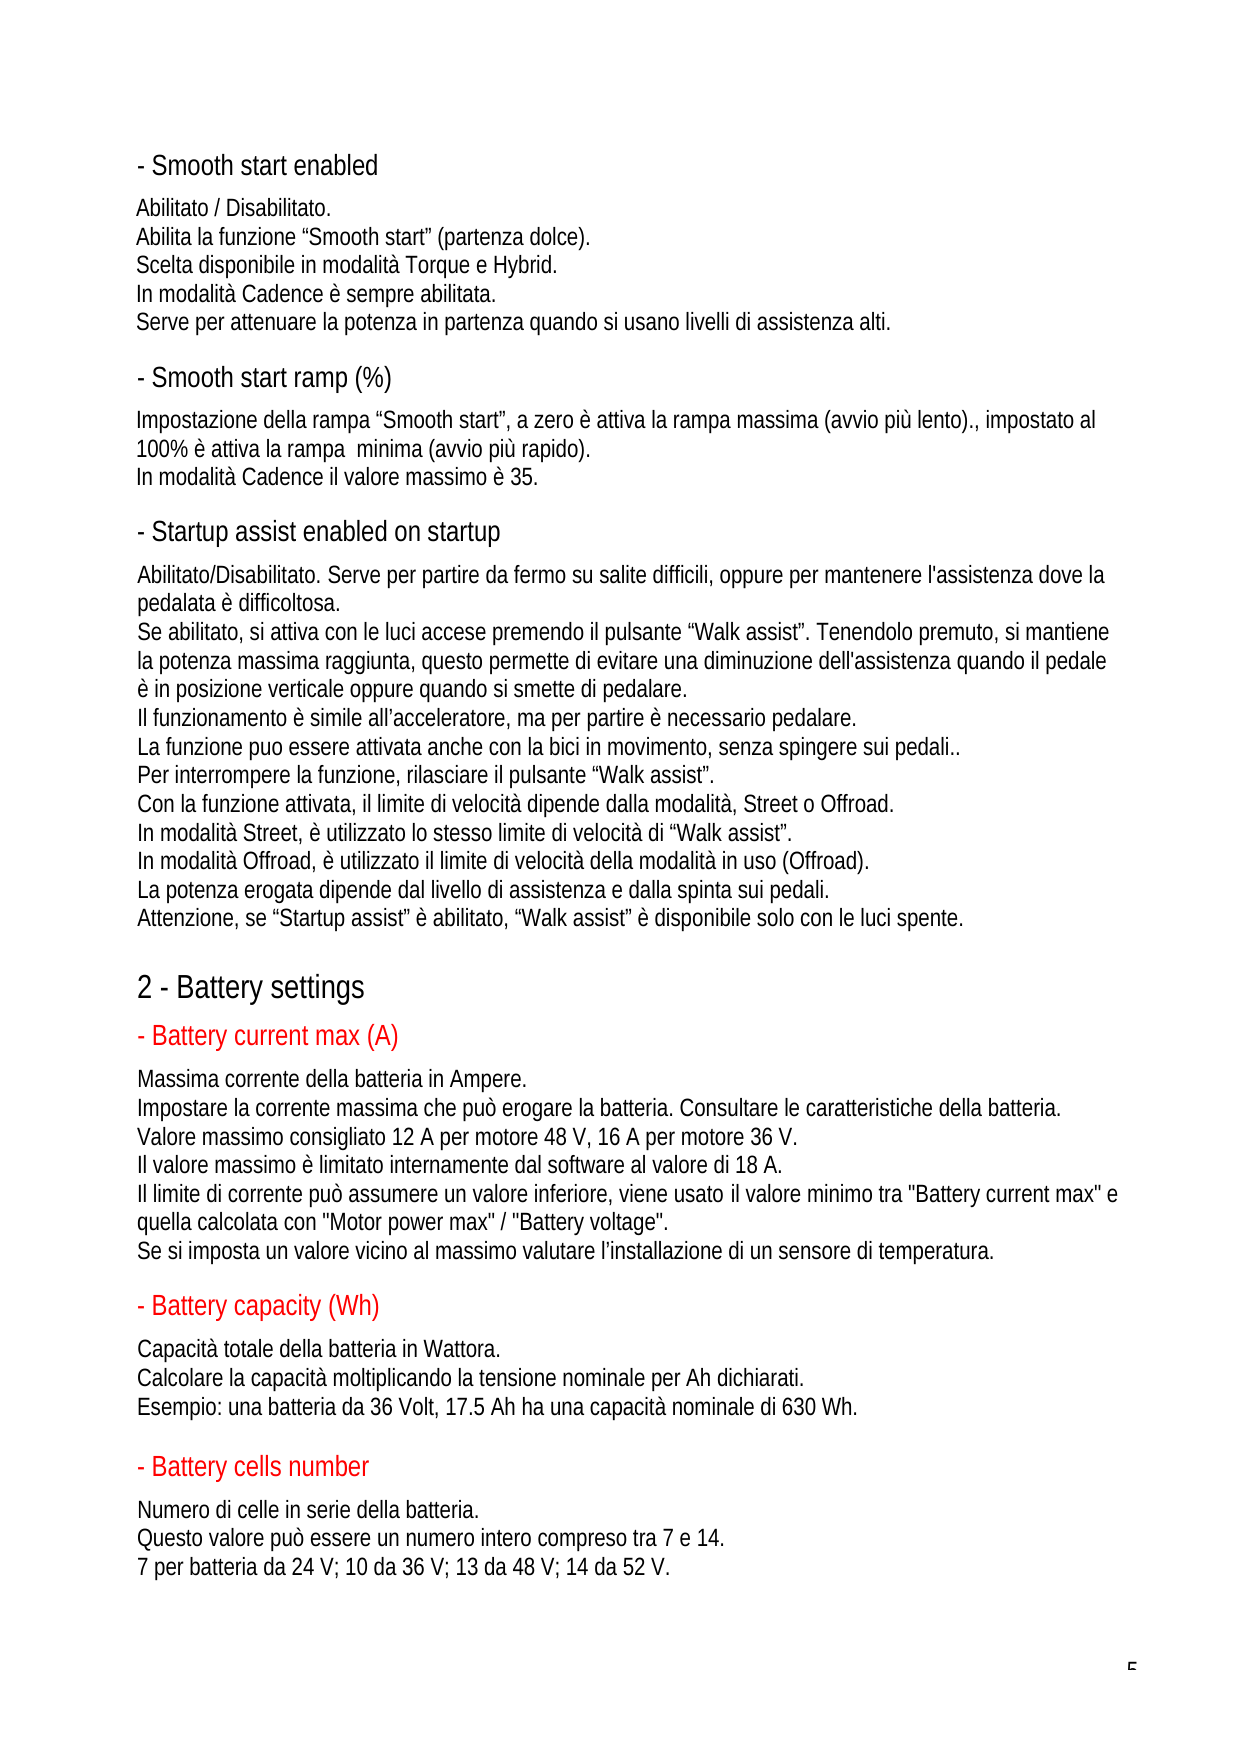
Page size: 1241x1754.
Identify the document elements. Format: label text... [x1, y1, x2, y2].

subtitle In modalità Offroad, è utilizzato il limite di velocità della modalità in uso (Offroad). [137, 846, 1122, 875]
text Con la funzione attivata, il limite di velocità dipende dalla modalità, Street o Offroad. [137, 789, 1122, 817]
text Questo valore può essere un numero intero compreso tra 7 e 14. [137, 1523, 1122, 1552]
text Valore massimo consigliato 12 A per motore 48 V, 16 A per motore 36 V. [137, 1121, 1122, 1150]
subtitle Serve per attenuare la potenza in partenza quando si usano livelli di assistenza alti. [136, 307, 1122, 336]
subtitle In modalità Cadence il valore massimo è 35. [136, 462, 1122, 491]
subtitle 2 - Battery settings [137, 967, 1122, 1006]
text La potenza erogata dipende dal livello di assistenza e dalla spinta sui pedali. [137, 875, 1122, 903]
text Esempio: una batteria da 36 Volt, 17.5 Ah ha una capacità nominale di 630 Wh. [137, 1392, 1122, 1420]
text Capacità totale della batteria in Wattora. [137, 1334, 1122, 1363]
text Abilitato/Disabilitato. Serve per partire da fermo su salite difficili, oppure per mantenere l'assistenza dove la pedalata è difficoltosa. [137, 560, 1122, 617]
text Il valore massimo è limitato internamente dal software al valore di 18 A. [137, 1150, 1122, 1179]
text Se abilitato, si attiva con le luci accese premendo il pulsante “Walk assist”. Tenendolo premuto, si mantiene la potenza massima raggiunta, questo permette di evitare una diminuzione dell'assistenza quando il pedale è in posizione verticale oppure quando si smette di pedalare. [137, 617, 1122, 703]
text Per interrompere la funzione, rilasciare il pulsante “Walk assist”. [137, 760, 1122, 789]
text - Battery current max (A) [137, 1018, 1122, 1052]
text - Startup assist enabled on startup [137, 514, 1122, 548]
text Numero di celle in serie della batteria. [137, 1495, 1122, 1523]
text - Battery capacity (Wh) [137, 1288, 1122, 1322]
text Impostare la corrente massima che può erogare la batteria. Consultare le caratteristiche della batteria. [137, 1093, 1122, 1121]
subtitle Impostazione della rampa “Smooth start”, a zero è attiva la rampa massima (avvio più lento)., impostato al 100% è attiva la rampa minima (avvio più rapido). [136, 405, 1122, 462]
subtitle Scelta disponibile in modalità Torque e Hybrid. [136, 250, 1122, 279]
text Il limite di corrente può assumere un valore inferiore, viene usato il valore minimo tra "Battery current max" e quella calcolata con "Motor power max" / "Battery voltage". [137, 1179, 1122, 1236]
text - Battery cells number [137, 1449, 1122, 1482]
subtitle In modalità Street, è utilizzato lo stesso limite di velocità di “Walk assist”. [137, 817, 1122, 846]
text - Smooth start ramp (%) [137, 360, 1122, 393]
text Se si imposta un valore vicino al massimo valutare l’installazione di un sensore di temperatura. [137, 1236, 1122, 1265]
text Massima corrente della batteria in Ampere. [137, 1064, 1122, 1093]
subtitle Abilita la funzione “Smooth start” (partenza dolce). [136, 221, 1122, 250]
text Calcolare la capacità moltiplicando la tensione nominale per Ah dichiarati. [137, 1363, 1122, 1392]
subtitle Attenzione, se “Startup assist” è abilitato, “Walk assist” è disponibile solo con le luci spente. [137, 903, 1122, 932]
subtitle Abilitato / Disabilitato. [136, 193, 1122, 221]
subtitle In modalità Cadence è sempre abilitata. [136, 279, 1122, 307]
text 7 per batteria da 24 V; 10 da 36 V; 13 da 48 V; 14 da 52 V. [137, 1552, 1122, 1581]
text - Smooth start enabled [137, 148, 1122, 181]
text Il funzionamento è simile all’acceleratore, ma per partire è necessario pedalare. [137, 703, 1122, 732]
text La funzione puo essere attivata anche con la bici in movimento, senza spingere sui pedali.. [137, 732, 1122, 760]
